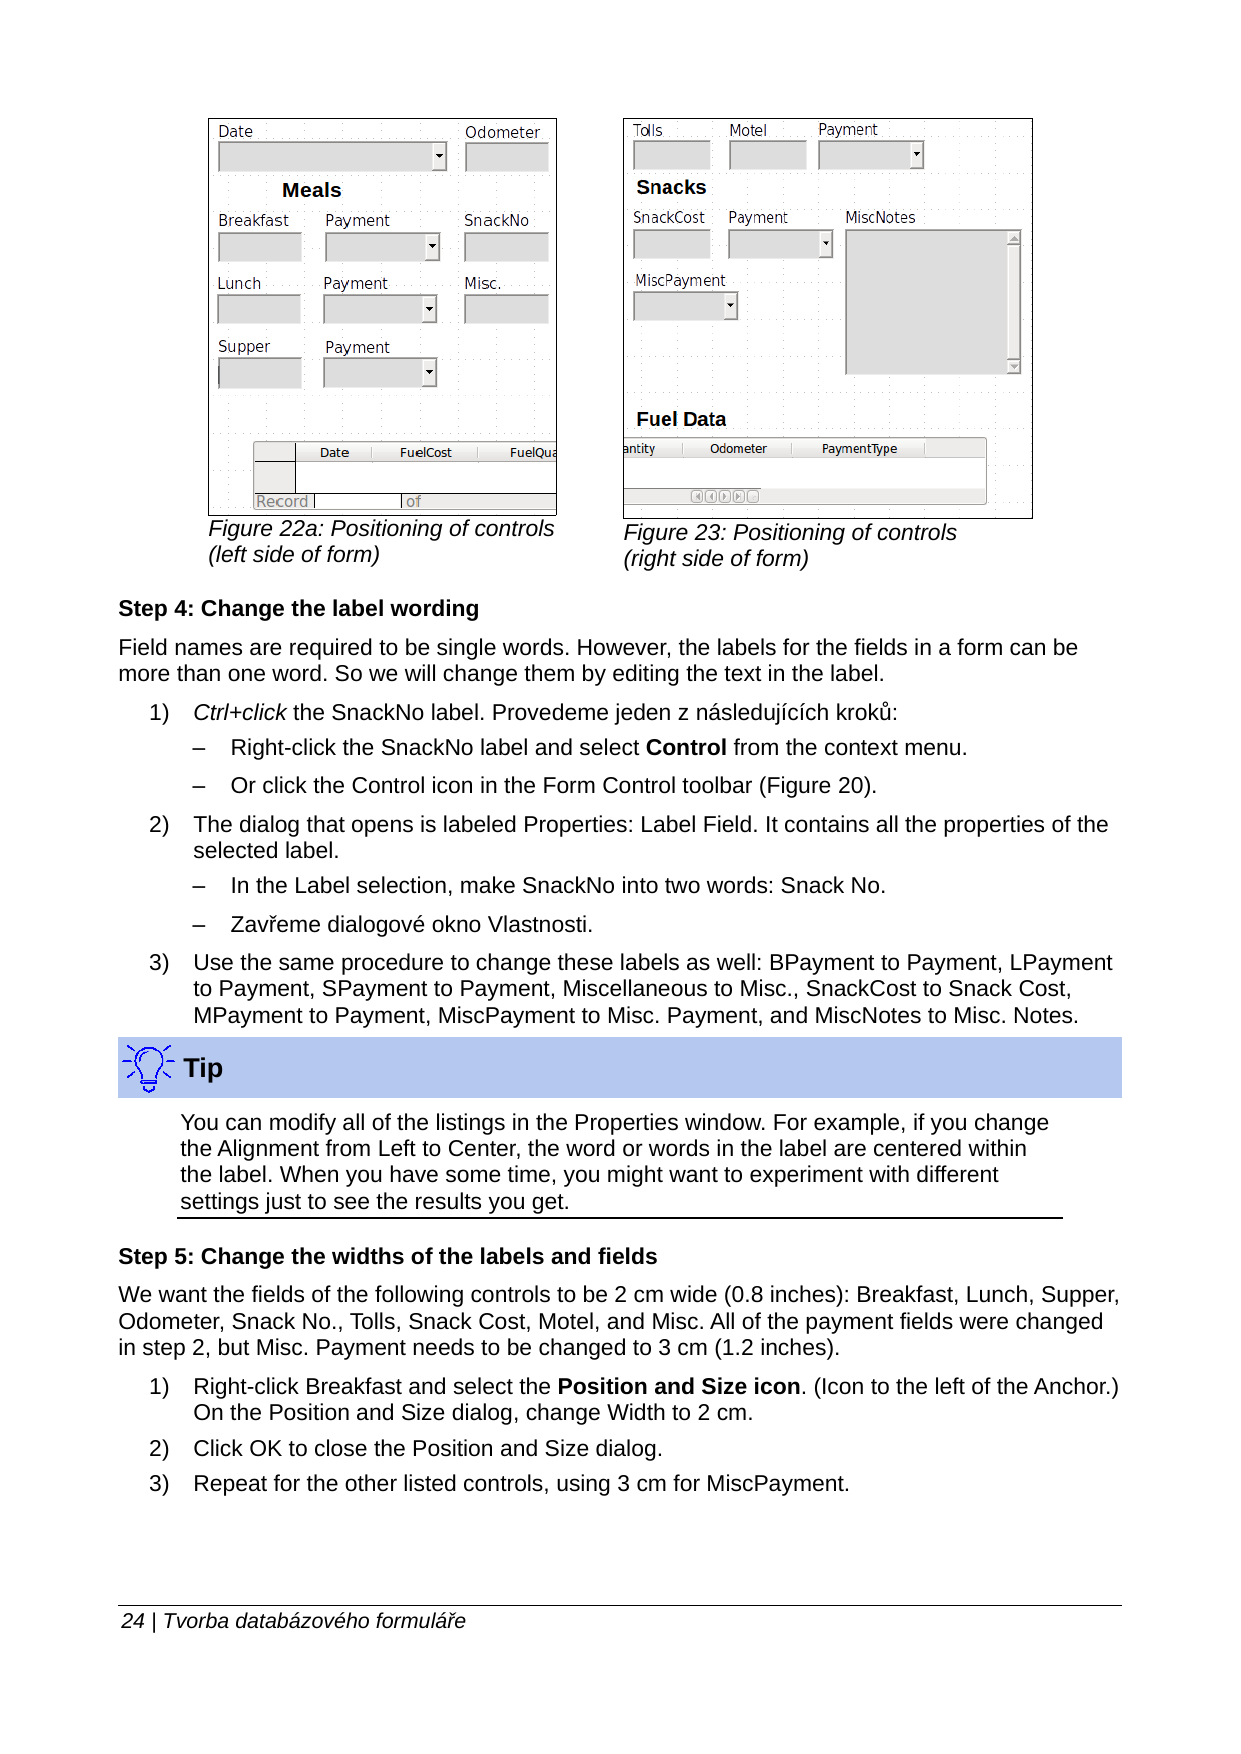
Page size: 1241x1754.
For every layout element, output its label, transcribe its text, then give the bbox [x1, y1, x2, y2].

text Field names are required to be single words. However, the labels for the fields in a form can be more than one word. So we will change them by editing the text in the label. [118, 634, 1122, 686]
picture [119, 1037, 179, 1097]
list In the Label selection, make SnackNo into two words: Snack No. [192, 872, 1122, 899]
list Right-click Breakfast and select the Position and Size icon. (Icon to the left of the Anchor.) On the Position and Size dialog, change Width to 2 cm. [169, 1373, 1122, 1426]
text Figure 23: Positioning of controls (right side of form) [623, 519, 1032, 571]
text Figure 22a: Positioning of controls (left side of form) [208, 118, 623, 568]
list Use the same procedure to change these labels as well: BPayment to Payment, LPayment to Payment, SPayment to Payment, Miscellaneous to Misc., SnackCost to Snack Cost, MPayment to Payment, MiscPayment to Misc. Payment, and MiscNotes to Misc. Notes. [169, 949, 1122, 1028]
text We want the fields of the following controls to be 2 cm wide (0.8 inches): Breakfast, Lunch, Supper, Odometer, Snack No., Tolls, Snack Cost, Motel, and Misc. All of the payment fields were changed in step 2, but Misc. Payment needs to be changed to 3 cm (1.2 inches). [118, 1281, 1122, 1361]
subtitle Tip [118, 1037, 1122, 1098]
list Zavřeme dialogové okno Vlastnosti. [192, 911, 1122, 937]
list Ctrl+click the SnackNo label. Provedeme jeden z následujících kroků: [169, 699, 1122, 725]
list Right-click the SnackNo label and select Control from the context menu. [192, 734, 1122, 760]
text Step 4: Change the label wording [118, 595, 1122, 621]
list The dialog that opens is labeled Properties: Label Field. It contains all the properties of the selected label. [169, 811, 1122, 863]
list Click OK to close the Position and Size dialog. [169, 1434, 1122, 1461]
text You can modify all of the listings in the Properties window. For example, if you change the Alignment from Left to Center, the word or words in the label are centered within the label. When you have some time, you might want to experiment with different settings just to see the results you get. [177, 1106, 1063, 1217]
picture [624, 119, 1032, 518]
picture [209, 119, 556, 515]
list Or click the Control icon in the Form Control toolbar (Figure 20). [192, 772, 1122, 799]
text Step 5: Change the widths of the labels and fields [118, 1243, 1122, 1269]
list Repeat for the other listed controls, using 3 cm for MiscPayment. [169, 1470, 1122, 1496]
